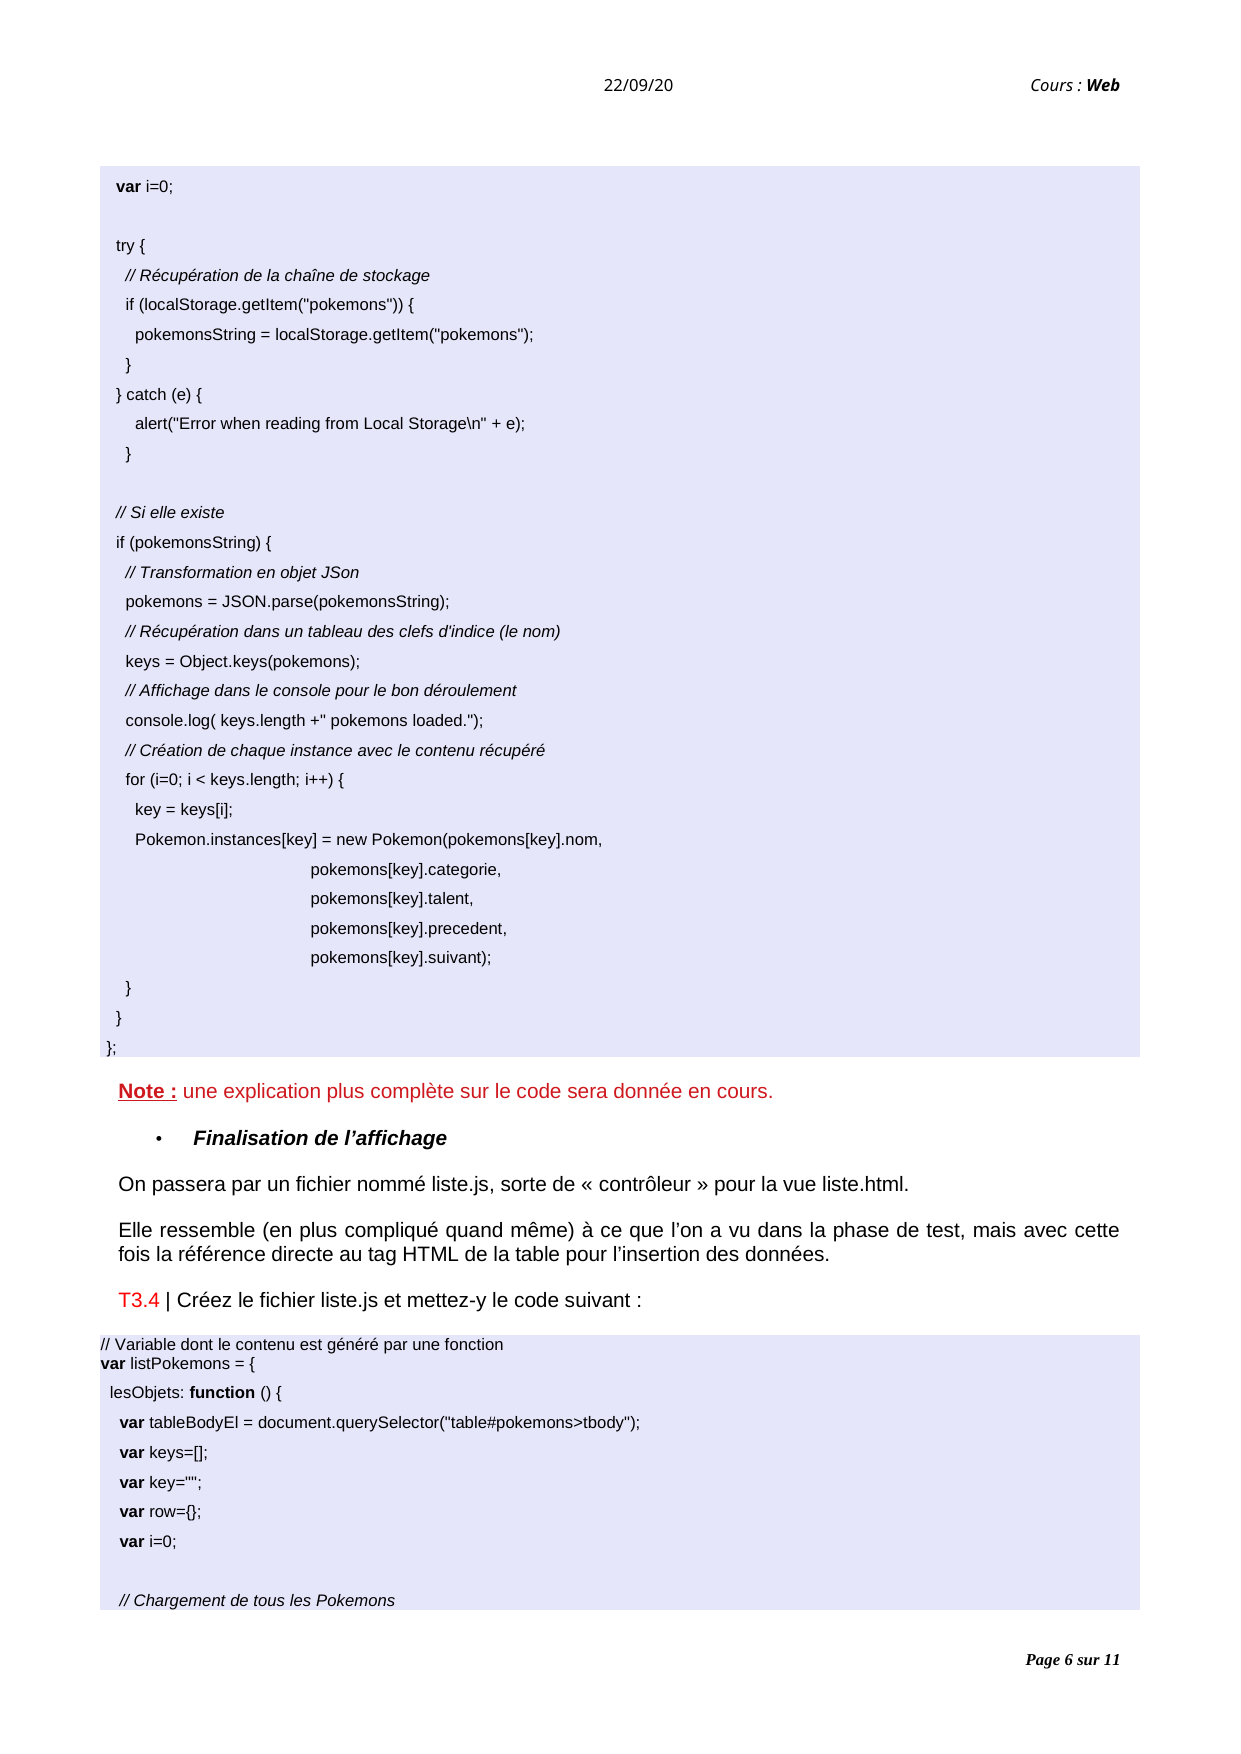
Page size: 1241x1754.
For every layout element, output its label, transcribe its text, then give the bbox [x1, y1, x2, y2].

text pokemons = JSON.parse(pokemonsString); [100, 582, 1140, 611]
text lesObjets: function () { [100, 1373, 1140, 1402]
text T3.4 | Créez le fichier liste.js et mettez-y le code suivant : [118, 1289, 1122, 1312]
text if (localStorage.getItem("pokemons")) { [100, 285, 1140, 314]
text pokemons[key].suivant); [100, 938, 1140, 967]
text pokemons[key].talent, [100, 878, 1140, 908]
text var keys=[]; [100, 1432, 1140, 1462]
text Note : une explication plus complète sur le code sera donnée en cours. [118, 1080, 1122, 1103]
text // Récupération de la chaîne de stockage [100, 255, 1140, 285]
text } [100, 344, 1140, 374]
list Finalisation de l’affichage [156, 1126, 1122, 1149]
text key = keys[i]; [100, 789, 1140, 819]
text for (i=0; i < keys.length; i++) { [100, 760, 1140, 789]
text // Transformation en objet JSon [100, 552, 1140, 582]
text var row={}; [100, 1492, 1140, 1521]
text var i=0; [100, 1521, 1140, 1551]
text if (pokemonsString) { [100, 522, 1140, 552]
text var listPokemons = { [100, 1354, 1140, 1373]
text var i=0; [100, 166, 1140, 196]
text // Création de chaque instance avec le contenu récupéré [100, 730, 1140, 760]
text // Affichage dans le console pour le bon déroulement [100, 671, 1140, 700]
text Elle ressemble (en plus compliqué quand même) à ce que l’on a vu dans la phase de test, mais avec cette fois la référence directe au tag HTML de la table pour l’insertion des données. [118, 1219, 1122, 1266]
text alert("Error when reading from Local Storage\n" + e); [100, 403, 1140, 433]
text pokemons[key].precedent, [100, 908, 1140, 938]
text var key=""; [100, 1462, 1140, 1492]
text keys = Object.keys(pokemons); [100, 641, 1140, 671]
text }; [100, 1027, 1140, 1057]
text On passera par un fichier nommé liste.js, sorte de « contrôleur » pour la vue liste.html. [118, 1173, 1122, 1196]
text Pokemon.instances[key] = new Pokemon(pokemons[key].nom, [100, 819, 1140, 849]
text } [100, 433, 1140, 463]
text pokemonsString = localStorage.getItem("pokemons"); [100, 314, 1140, 344]
text console.log( keys.length +" pokemons loaded."); [100, 700, 1140, 730]
text // Variable dont le contenu est généré par une fonction [100, 1335, 1140, 1354]
text // Chargement de tous les Pokemons [100, 1581, 1140, 1610]
text } catch (e) { [100, 374, 1140, 403]
text // Récupération dans un tableau des clefs d'indice (le nom) [100, 611, 1140, 641]
text pokemons[key].categorie, [100, 849, 1140, 878]
text // Si elle existe [100, 492, 1140, 522]
text } [100, 967, 1140, 997]
text try { [100, 225, 1140, 255]
text } [100, 997, 1140, 1027]
text var tableBodyEl = document.querySelector("table#pokemons>tbody"); [100, 1402, 1140, 1432]
